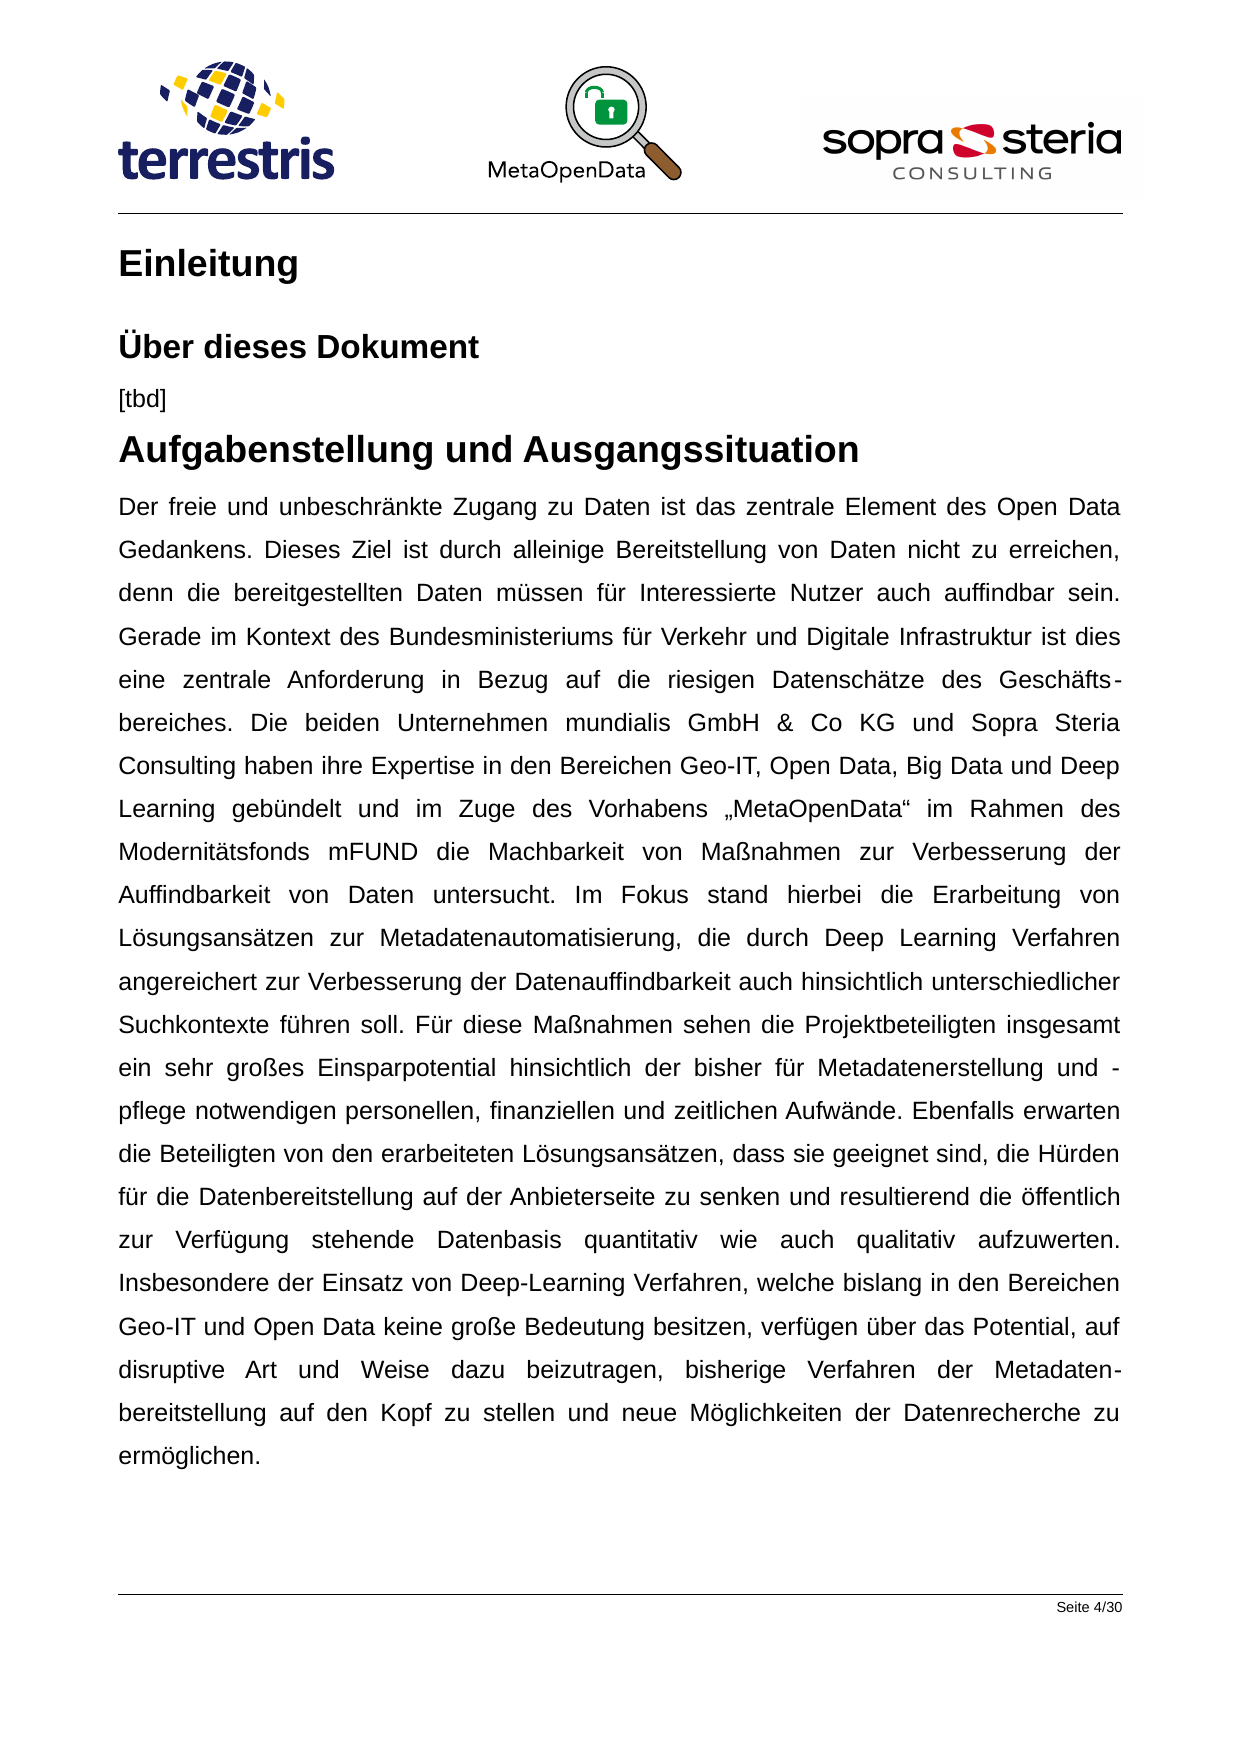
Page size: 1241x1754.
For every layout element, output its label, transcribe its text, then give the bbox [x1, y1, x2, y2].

text [tbd] [118, 384, 1122, 413]
subtitle Aufgabenstellung und Ausgangssituation [118, 427, 1122, 471]
picture [800, 98, 1144, 203]
subtitle Über dieses Dokument [118, 327, 1122, 365]
text Der freie und unbeschränkte Zugang zu Daten ist das zentrale Element des Open Data Gedankens. Dieses Ziel ist durch alleinige Bereitstellung von Daten nicht zu erreichen, denn die bereitgestellten Daten müssen für Interessierte Nutzer auch auffindbar sein. Gerade im Kontext des Bundesministeriums für Verkehr und Digitale Infrastruktur ist dies eine zentrale Anforderung in Bezug auf die riesigen Datenschätze des Geschäfts­bereiches. Die beiden Unternehmen mundialis GmbH & Co KG und Sopra Steria Consulting haben ihre Expertise in den Bereichen Geo-IT, Open Data, Big Data und Deep Learning gebündelt und im Zuge des Vorhabens „MetaOpenData“ im Rahmen des Modernitätsfonds mFUND die Machbarkeit von Maßnahmen zur Verbesserung der Auffindbarkeit von Daten untersucht. Im Fokus stand hierbei die Erarbeitung von Lösungsansätzen zur Metadatenautomatisierung, die durch Deep Learning Verfahren angereichert zur Verbesserung der Datenauffindbarkeit auch hinsichtlich unterschiedlicher Suchkontexte führen soll. Für diese Maßnahmen sehen die Projektbeteiligten insgesamt ein sehr großes Einsparpotential hinsichtlich der bisher für Metadatenerstellung und -pflege notwendigen personellen, finanziellen und zeitlichen Aufwände. Ebenfalls erwarten die Beteiligten von den erarbeiteten Lösungsansätzen, dass sie geeignet sind, die Hürden für die Datenbereitstellung auf der Anbieterseite zu senken und resultierend die öffentlich zur Verfügung stehende Datenbasis quantitativ wie auch qualitativ aufzuwerten. Insbesondere der Einsatz von Deep-Learning Verfahren, welche bislang in den Bereichen Geo-IT und Open Data keine große Bedeutung besitzen, verfügen über das Potential, auf disruptive Art und Weise dazu beizutragen, bisherige Verfahren der Metadaten­bereitstellung auf den Kopf zu stellen und neue Möglichkeiten der Datenrecherche zu ermöglichen. [118, 492, 1122, 1469]
subtitle Einleitung [118, 241, 1122, 284]
